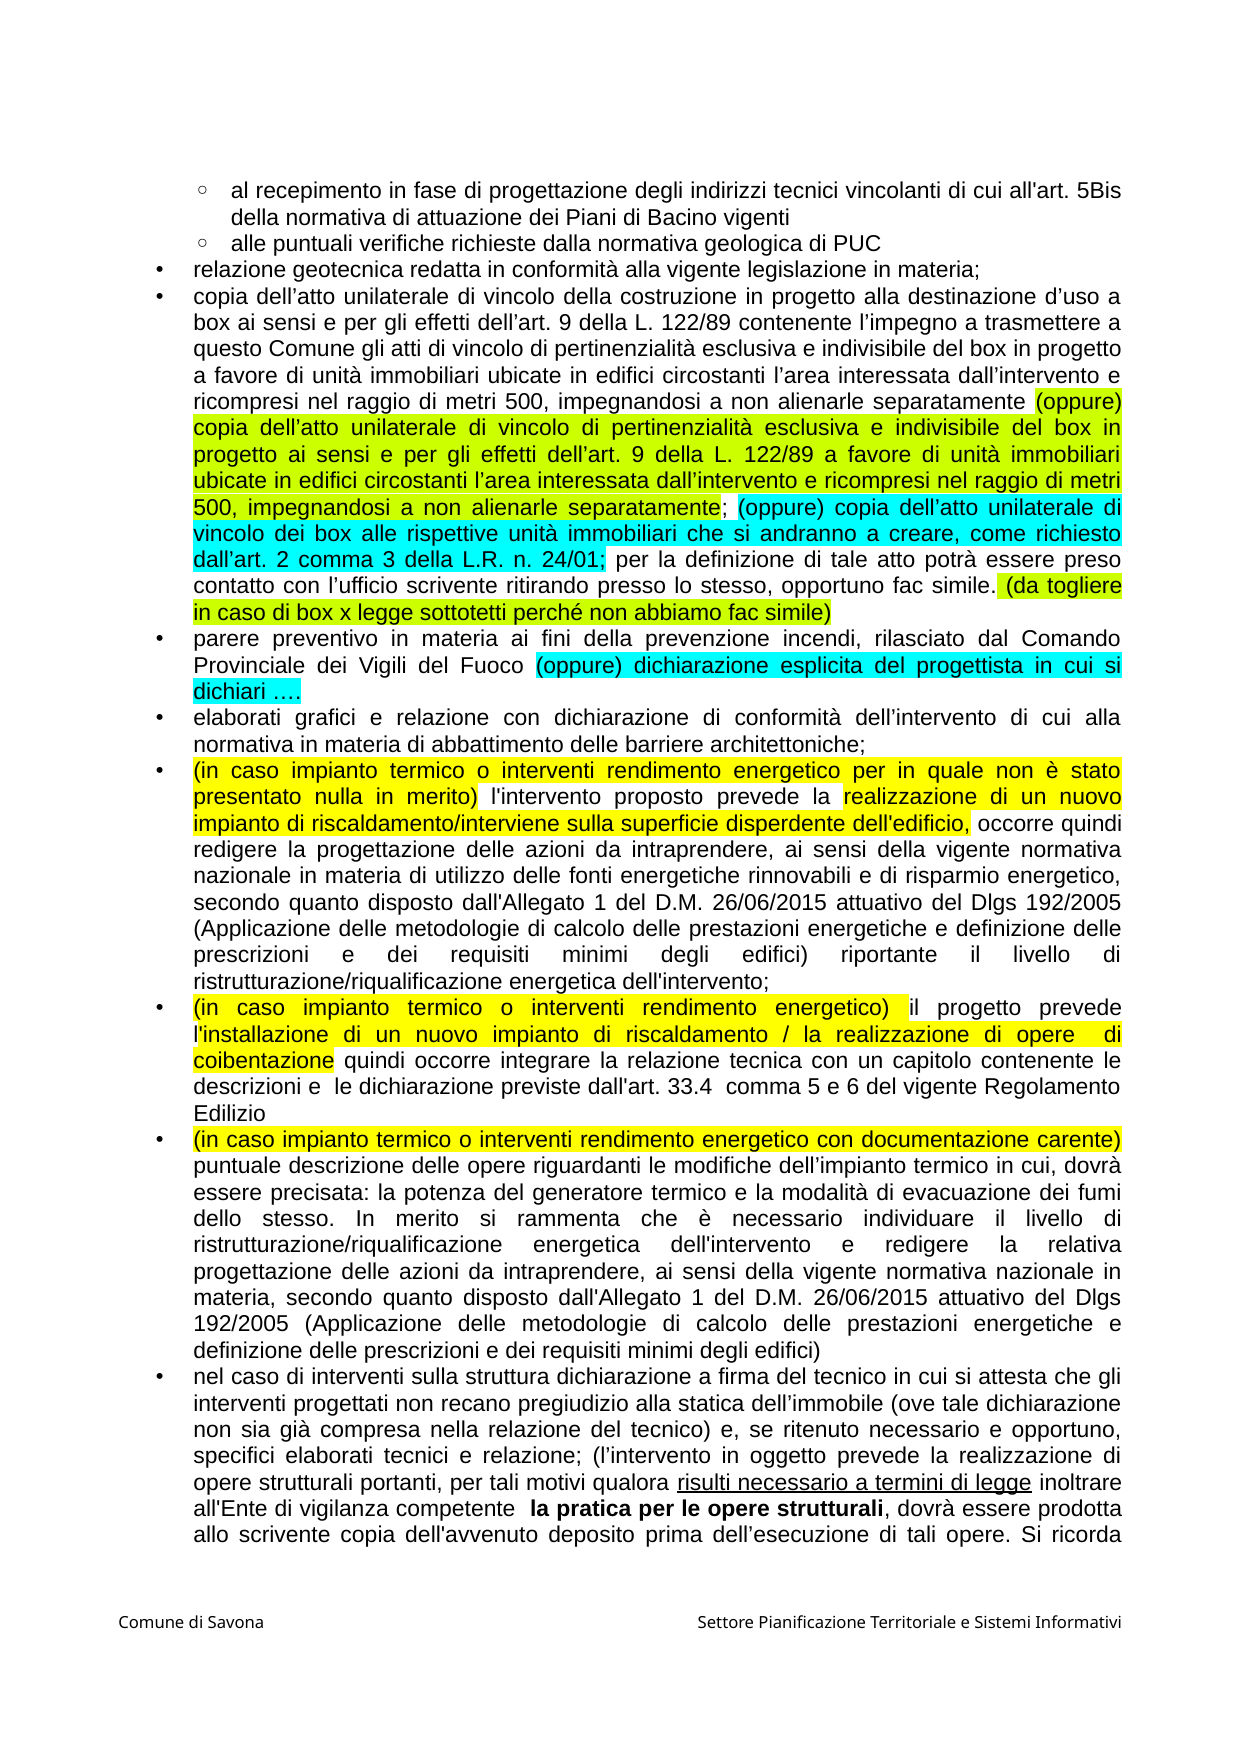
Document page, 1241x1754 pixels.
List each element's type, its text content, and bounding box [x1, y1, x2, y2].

list relazione geotecnica redatta in conformità alla vigente legislazione in materia; [156, 256, 1122, 283]
list al recepimento in fase di progettazione degli indirizzi tecnici vincolanti di cui all'art. 5Bis della normativa di attuazione dei Piani di Bacino vigenti [193, 177, 1122, 230]
list nel caso di interventi sulla struttura dichiarazione a firma del tecnico in cui si attesta che gli interventi progettati non recano pregiudizio alla statica dell’immobile (ove tale dichiarazione non sia già compresa nella relazione del tecnico) e, se ritenuto necessario e opportuno, specifici elaborati tecnici e relazione; (l’intervento in oggetto prevede la realizzazione di opere strutturali portanti, per tali motivi qualora risulti necessario a termini di legge inoltrare all'Ente di vigilanza competente la pratica per le opere strutturali, dovrà essere prodotta allo scrivente copia dell'avvenuto deposito prima dell’esecuzione di tali opere. Si ricorda [156, 1363, 1122, 1548]
list (in caso impianto termico o interventi rendimento energetico per in quale non è stato presentato nulla in merito) l'intervento proposto prevede la realizzazione di un nuovo impianto di riscaldamento/interviene sulla superficie disperdente dell'edificio, occorre quindi redigere la progettazione delle azioni da intraprendere, ai sensi della vigente normativa nazionale in materia di utilizzo delle fonti energetiche rinnovabili e di risparmio energetico, secondo quanto disposto dall'Allegato 1 del D.M. 26/06/2015 attuativo del Dlgs 192/2005 (Applicazione delle metodologie di calcolo delle prestazioni energetiche e definizione delle prescrizioni e dei requisiti minimi degli edifici) riportante il livello di ristrutturazione/riqualificazione energetica dell'intervento; [156, 757, 1122, 994]
list (in caso impianto termico o interventi rendimento energetico con documentazione carente) puntuale descrizione delle opere riguardanti le modifiche dell’impianto termico in cui, dovrà essere precisata: la potenza del generatore termico e la modalità di evacuazione dei fumi dello stesso. In merito si rammenta che è necessario individuare il livello di ristrutturazione/riqualificazione energetica dell'intervento e redigere la relativa progettazione delle azioni da intraprendere, ai sensi della vigente normativa nazionale in materia, secondo quanto disposto dall'Allegato 1 del D.M. 26/06/2015 attuativo del Dlgs 192/2005 (Applicazione delle metodologie di calcolo delle prestazioni energetiche e definizione delle prescrizioni e dei requisiti minimi degli edifici) [156, 1126, 1122, 1363]
list parere preventivo in materia ai fini della prevenzione incendi, rilasciato dal Comando Provinciale dei Vigili del Fuoco (oppure) dichiarazione esplicita del progettista in cui si dichiari …. [156, 625, 1122, 704]
list (in caso impianto termico o interventi rendimento energetico) il progetto prevede l'installazione di un nuovo impianto di riscaldamento / la realizzazione di opere di coibentazione quindi occorre integrare la relazione tecnica con un capitolo contenente le descrizioni e le dichiarazione previste dall'art. 33.4 comma 5 e 6 del vigente Regolamento Edilizio [156, 994, 1122, 1126]
list elaborati grafici e relazione con dichiarazione di conformità dell’intervento di cui alla normativa in materia di abbattimento delle barriere architettoniche; [156, 704, 1122, 757]
list copia dell’atto unilaterale di vincolo della costruzione in progetto alla destinazione d’uso a box ai sensi e per gli effetti dell’art. 9 della L. 122/89 contenente l’impegno a trasmettere a questo Comune gli atti di vincolo di pertinenzialità esclusiva e indivisibile del box in progetto a favore di unità immobiliari ubicate in edifici circostanti l’area interessata dall’intervento e ricompresi nel raggio di metri 500, impegnandosi a non alienarle separatamente (oppure) copia dell’atto unilaterale di vincolo di pertinenzialità esclusiva e indivisibile del box in progetto ai sensi e per gli effetti dell’art. 9 della L. 122/89 a favore di unità immobiliari ubicate in edifici circostanti l’area interessata dall’intervento e ricompresi nel raggio di metri 500, impegnandosi a non alienarle separatamente; (oppure) copia dell’atto unilaterale di vincolo dei box alle rispettive unità immobiliari che si andranno a creare, come richiesto dall’art. 2 comma 3 della L.R. n. 24/01; per la definizione di tale atto potrà essere preso contatto con l’ufficio scrivente ritirando presso lo stesso, opportuno fac simile. (da togliere in caso di box x legge sottotetti perché non abbiamo fac simile) [156, 283, 1122, 625]
list alle puntuali verifiche richieste dalla normativa geologica di PUC [193, 230, 1122, 256]
